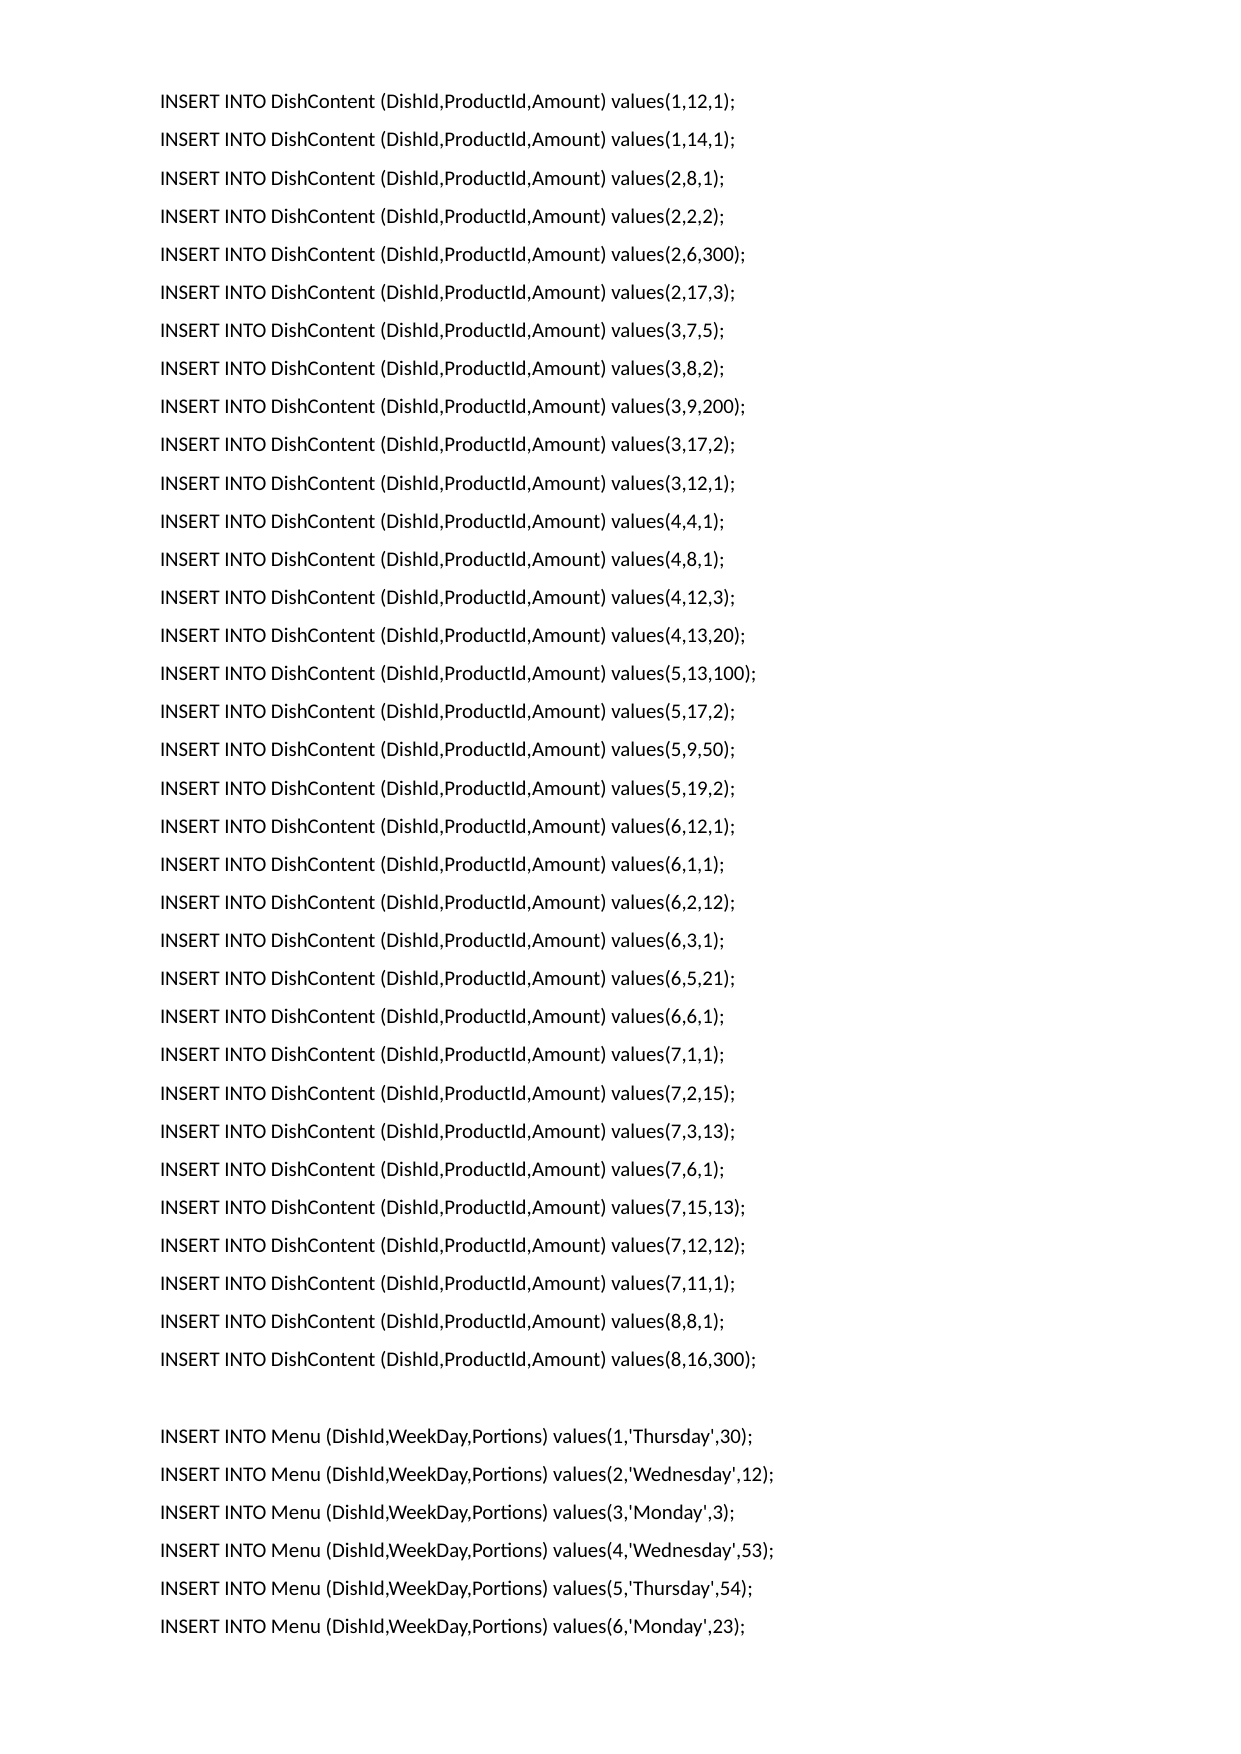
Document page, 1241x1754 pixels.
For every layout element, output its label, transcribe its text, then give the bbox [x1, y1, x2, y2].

text INSERT INTO DishContent (DishId,ProductId,Amount) values(5,19,2); [86, 775, 1152, 800]
text INSERT INTO DishContent (DishId,ProductId,Amount) values(5,17,2); [86, 698, 1152, 724]
text INSERT INTO DishContent (DishId,ProductId,Amount) values(4,13,20); [86, 622, 1152, 648]
text INSERT INTO DishContent (DishId,ProductId,Amount) values(7,6,1); [86, 1156, 1152, 1181]
text INSERT INTO Menu (DishId,WeekDay,Portions) values(4,'Wednesday',53); [86, 1537, 1152, 1563]
text INSERT INTO DishContent (DishId,ProductId,Amount) values(7,15,13); [86, 1194, 1152, 1219]
text INSERT INTO DishContent (DishId,ProductId,Amount) values(7,1,1); [86, 1042, 1152, 1067]
text INSERT INTO Menu (DishId,WeekDay,Portions) values(6,'Monday',23); [86, 1613, 1152, 1639]
text INSERT INTO DishContent (DishId,ProductId,Amount) values(7,3,13); [86, 1118, 1152, 1143]
text INSERT INTO Menu (DishId,WeekDay,Portions) values(3,'Monday',3); [86, 1499, 1152, 1524]
text INSERT INTO DishContent (DishId,ProductId,Amount) values(3,17,2); [86, 432, 1152, 457]
text INSERT INTO DishContent (DishId,ProductId,Amount) values(2,6,300); [86, 241, 1152, 266]
text INSERT INTO DishContent (DishId,ProductId,Amount) values(3,12,1); [86, 470, 1152, 495]
text INSERT INTO DishContent (DishId,ProductId,Amount) values(2,17,3); [86, 279, 1152, 304]
text INSERT INTO DishContent (DishId,ProductId,Amount) values(6,12,1); [86, 813, 1152, 838]
text INSERT INTO Menu (DishId,WeekDay,Portions) values(2,'Wednesday',12); [86, 1461, 1152, 1486]
text INSERT INTO DishContent (DishId,ProductId,Amount) values(2,2,2); [86, 203, 1152, 228]
text INSERT INTO DishContent (DishId,ProductId,Amount) values(3,7,5); [86, 317, 1152, 343]
text INSERT INTO DishContent (DishId,ProductId,Amount) values(3,8,2); [86, 355, 1152, 381]
text INSERT INTO DishContent (DishId,ProductId,Amount) values(5,13,100); [86, 660, 1152, 686]
text INSERT INTO DishContent (DishId,ProductId,Amount) values(1,14,1); [86, 127, 1152, 152]
text INSERT INTO Menu (DishId,WeekDay,Portions) values(5,'Thursday',54); [86, 1575, 1152, 1601]
text INSERT INTO DishContent (DishId,ProductId,Amount) values(6,3,1); [86, 927, 1152, 953]
text INSERT INTO DishContent (DishId,ProductId,Amount) values(6,2,12); [86, 889, 1152, 914]
text INSERT INTO DishContent (DishId,ProductId,Amount) values(6,5,21); [86, 965, 1152, 991]
text INSERT INTO DishContent (DishId,ProductId,Amount) values(5,9,50); [86, 737, 1152, 762]
text INSERT INTO DishContent (DishId,ProductId,Amount) values(8,8,1); [86, 1308, 1152, 1334]
text INSERT INTO DishContent (DishId,ProductId,Amount) values(4,12,3); [86, 584, 1152, 609]
text INSERT INTO DishContent (DishId,ProductId,Amount) values(1,12,1); [86, 88, 1152, 114]
text INSERT INTO DishContent (DishId,ProductId,Amount) values(3,9,200); [86, 393, 1152, 419]
text INSERT INTO DishContent (DishId,ProductId,Amount) values(6,6,1); [86, 1003, 1152, 1029]
text INSERT INTO DishContent (DishId,ProductId,Amount) values(7,2,15); [86, 1080, 1152, 1105]
text INSERT INTO DishContent (DishId,ProductId,Amount) values(6,1,1); [86, 851, 1152, 876]
text INSERT INTO Menu (DishId,WeekDay,Portions) values(1,'Thursday',30); [86, 1423, 1152, 1448]
text INSERT INTO DishContent (DishId,ProductId,Amount) values(4,8,1); [86, 546, 1152, 571]
text INSERT INTO DishContent (DishId,ProductId,Amount) values(4,4,1); [86, 508, 1152, 533]
text INSERT INTO DishContent (DishId,ProductId,Amount) values(8,16,300); [86, 1347, 1152, 1372]
text INSERT INTO DishContent (DishId,ProductId,Amount) values(7,11,1); [86, 1270, 1152, 1296]
text INSERT INTO DishContent (DishId,ProductId,Amount) values(7,12,12); [86, 1232, 1152, 1258]
text INSERT INTO DishContent (DishId,ProductId,Amount) values(2,8,1); [86, 165, 1152, 190]
